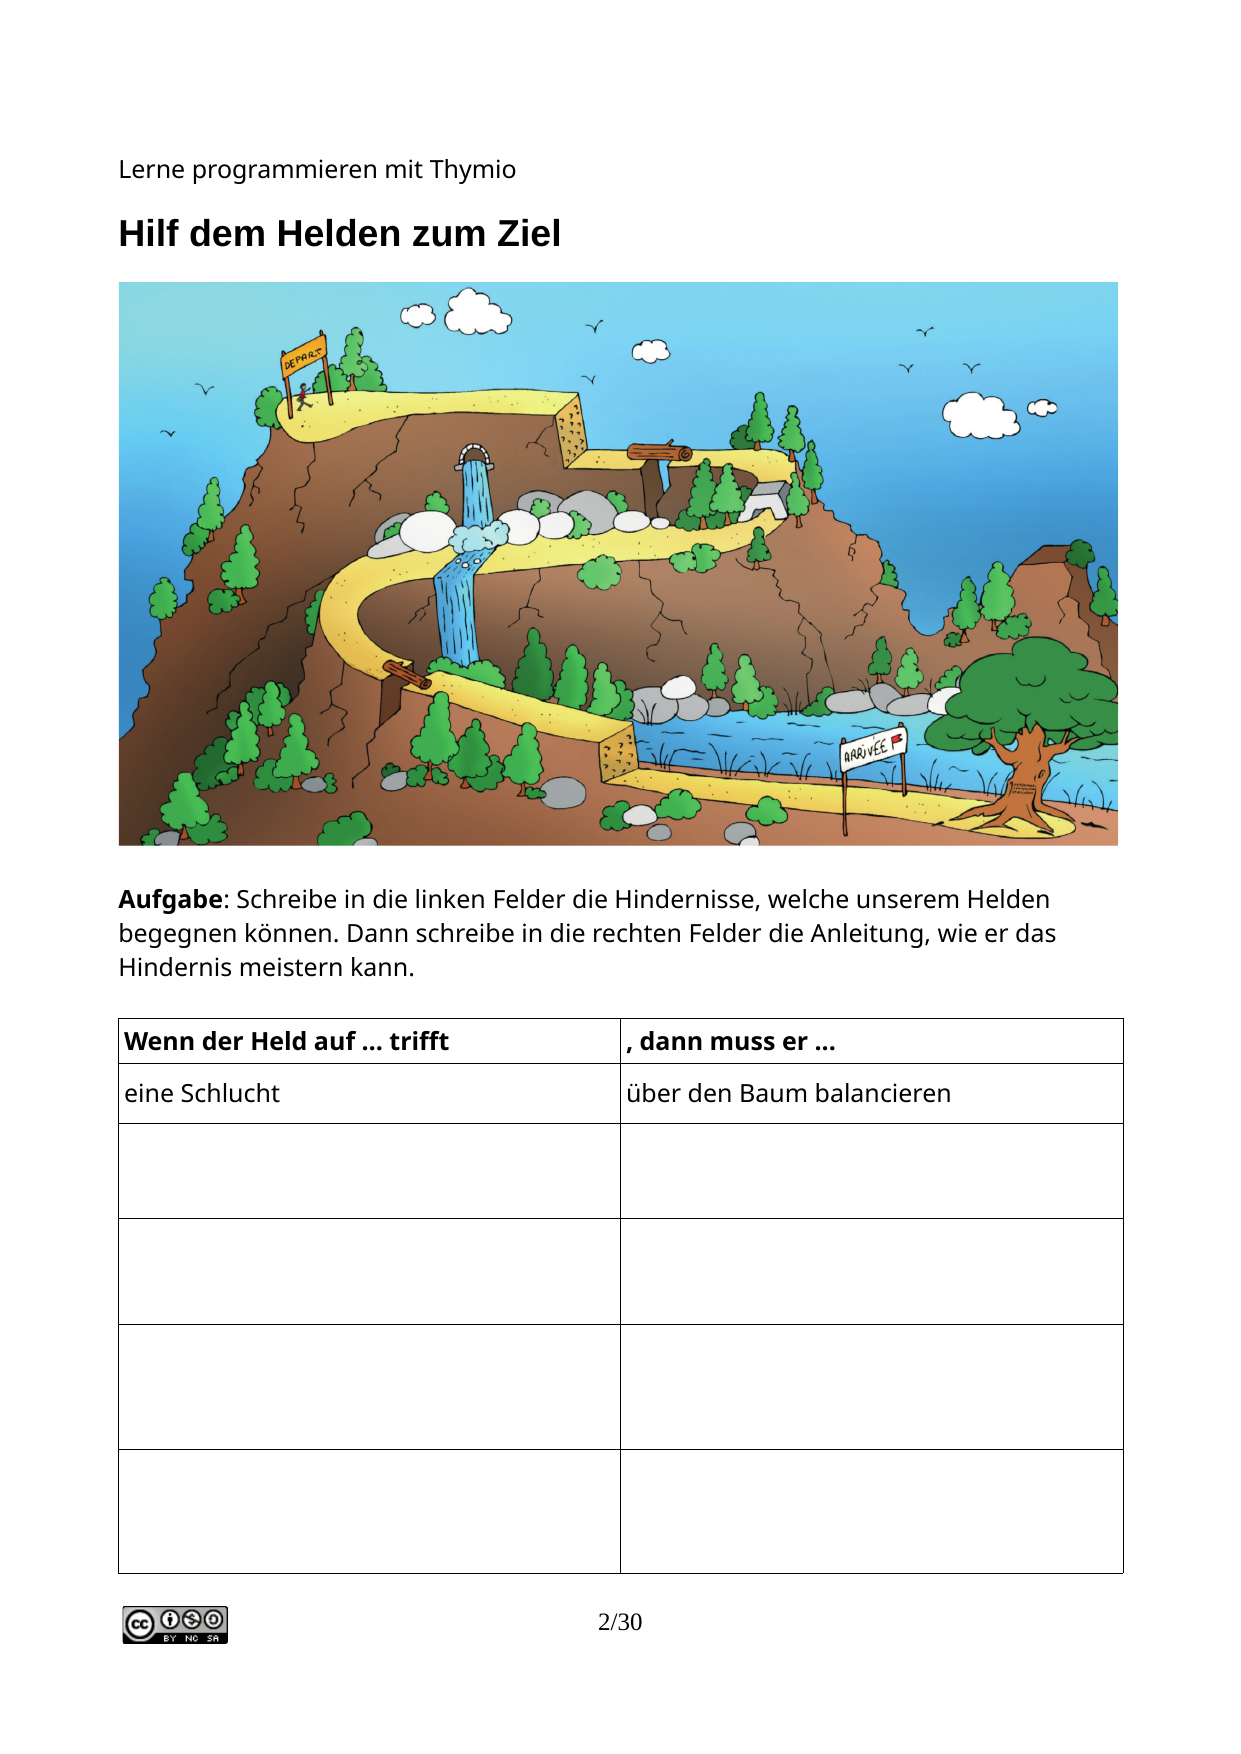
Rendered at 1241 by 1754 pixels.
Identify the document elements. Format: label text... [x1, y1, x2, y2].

table_header , dann muss er ... [621, 1019, 1123, 1063]
text Aufgabe: Schreibe in die linken Felder die Hindernisse, welche unserem Helden begegnen können. Dann schreibe in die rechten Felder die Anleitung, wie er das Hindernis meistern kann. [118, 881, 1122, 983]
table_cell [621, 1325, 1123, 1449]
table_cell [119, 1325, 620, 1449]
table_cell [621, 1124, 1123, 1218]
table_cell [621, 1219, 1123, 1324]
table_header Wenn der Held auf … trifft [119, 1019, 620, 1063]
picture [999, 91, 1136, 177]
table_cell [621, 1450, 1123, 1573]
table_cell [119, 1124, 620, 1218]
subtitle Hilf dem Helden zum Ziel [118, 211, 1122, 254]
table_cell [119, 1450, 620, 1573]
picture [118, 282, 1119, 848]
picture [112, 1596, 249, 1682]
table_cell [119, 1219, 620, 1324]
table_cell eine Schlucht [119, 1064, 620, 1123]
table_cell über den Baum balancieren [621, 1064, 1123, 1123]
